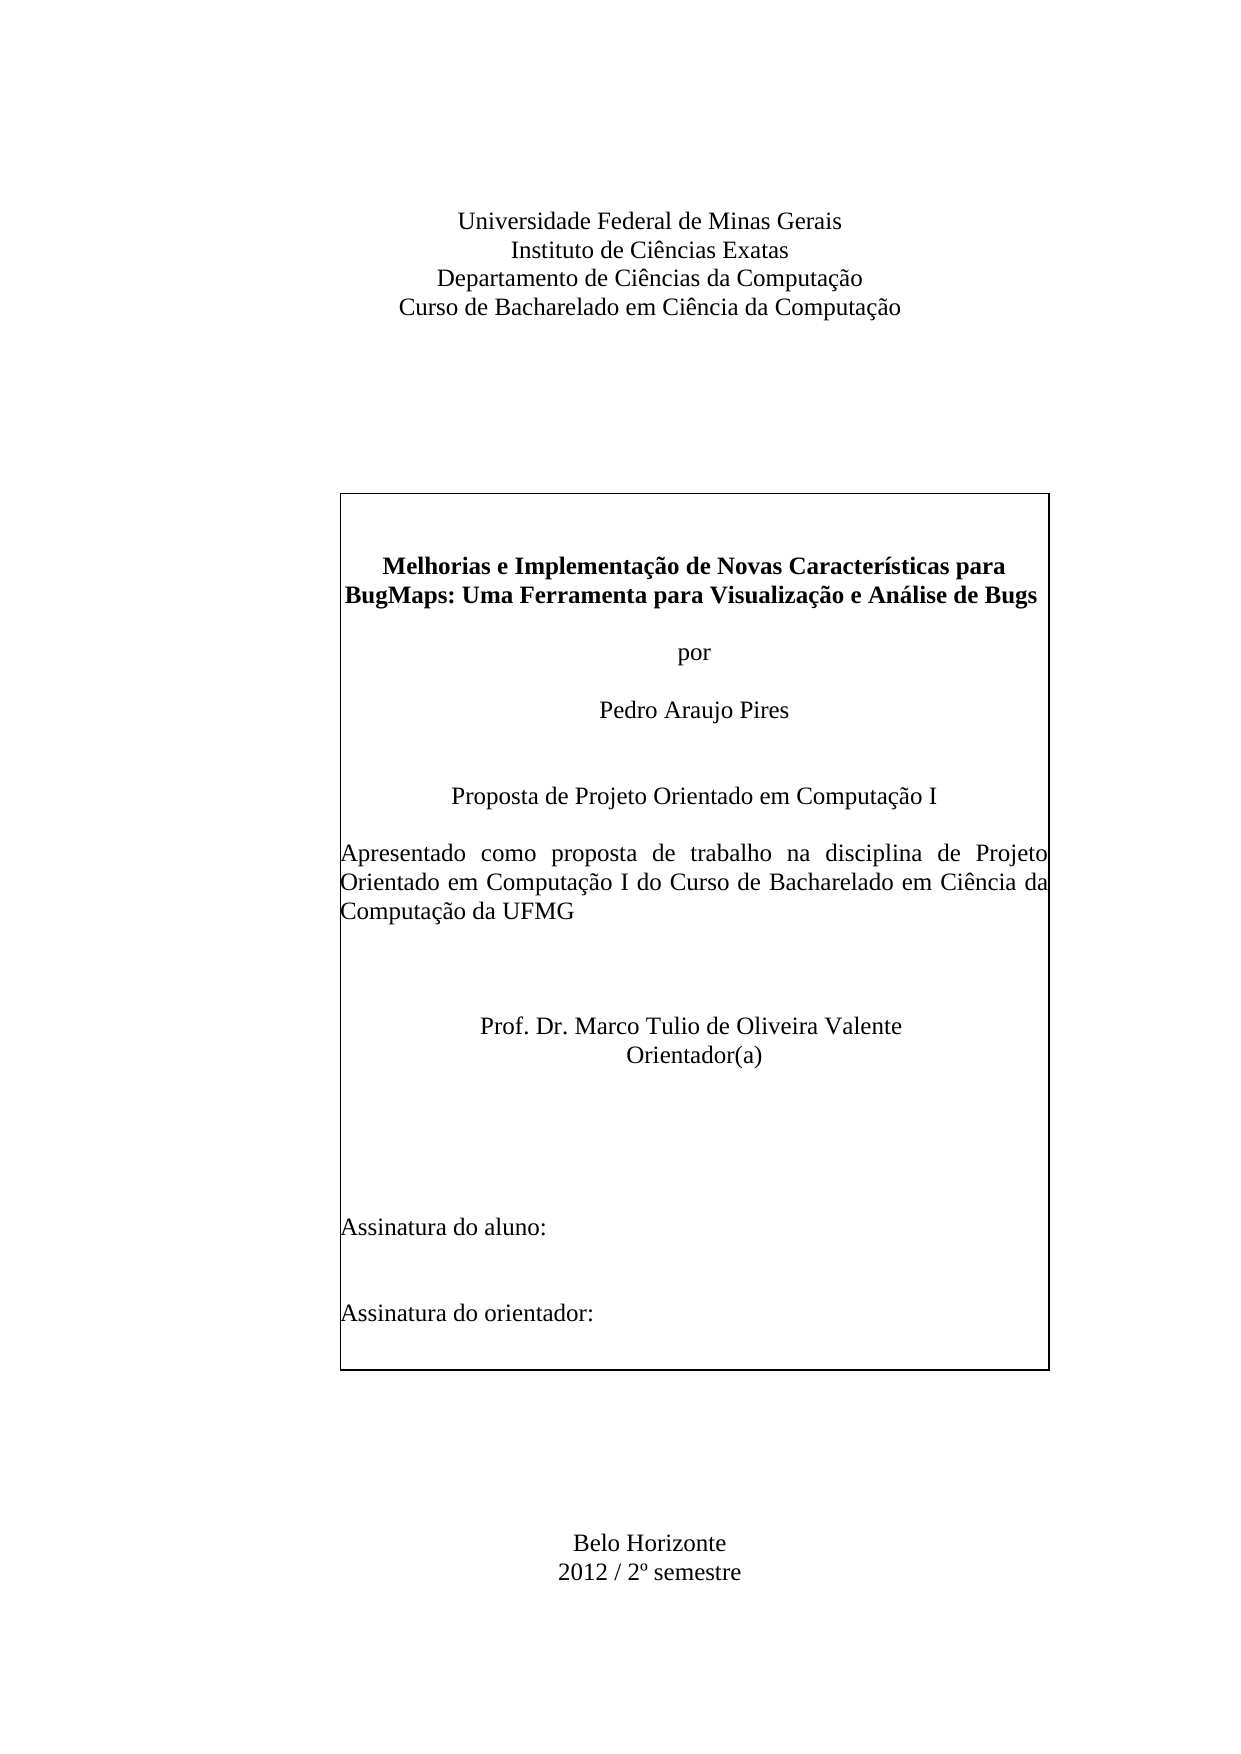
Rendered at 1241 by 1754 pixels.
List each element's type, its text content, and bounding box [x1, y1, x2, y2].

text Assinatura do orientador: [341, 1298, 1048, 1327]
text Proposta de Projeto Orientado em Computação I [341, 781, 1048, 810]
text Apresentado como proposta de trabalho na disciplina de Projeto Orientado em Computação I do Curso de Bacharelado em Ciência da Computação da UFMG [341, 838, 1048, 925]
text Prof. Dr. Marco Tulio de Oliveira Valente [341, 1011, 1048, 1040]
text Pedro Araujo Pires [341, 695, 1048, 723]
text Orientador(a) [341, 1040, 1048, 1068]
text Curso de Bacharelado em Ciência da Computação [177, 292, 1122, 321]
text Universidade Federal de Minas Gerais [177, 206, 1122, 235]
text Belo Horizonte [177, 1528, 1122, 1557]
text 2012 / 2º semestre [177, 1557, 1122, 1586]
text Departamento de Ciências da Computação [177, 263, 1122, 292]
text Melhorias e Implementação de Novas Características para BugMaps: Uma Ferramenta para Visualização e Análise de Bugs [341, 551, 1048, 608]
text Assinatura do aluno: [341, 1212, 1048, 1241]
text por [341, 637, 1048, 666]
text Instituto de Ciências Exatas [177, 235, 1122, 263]
